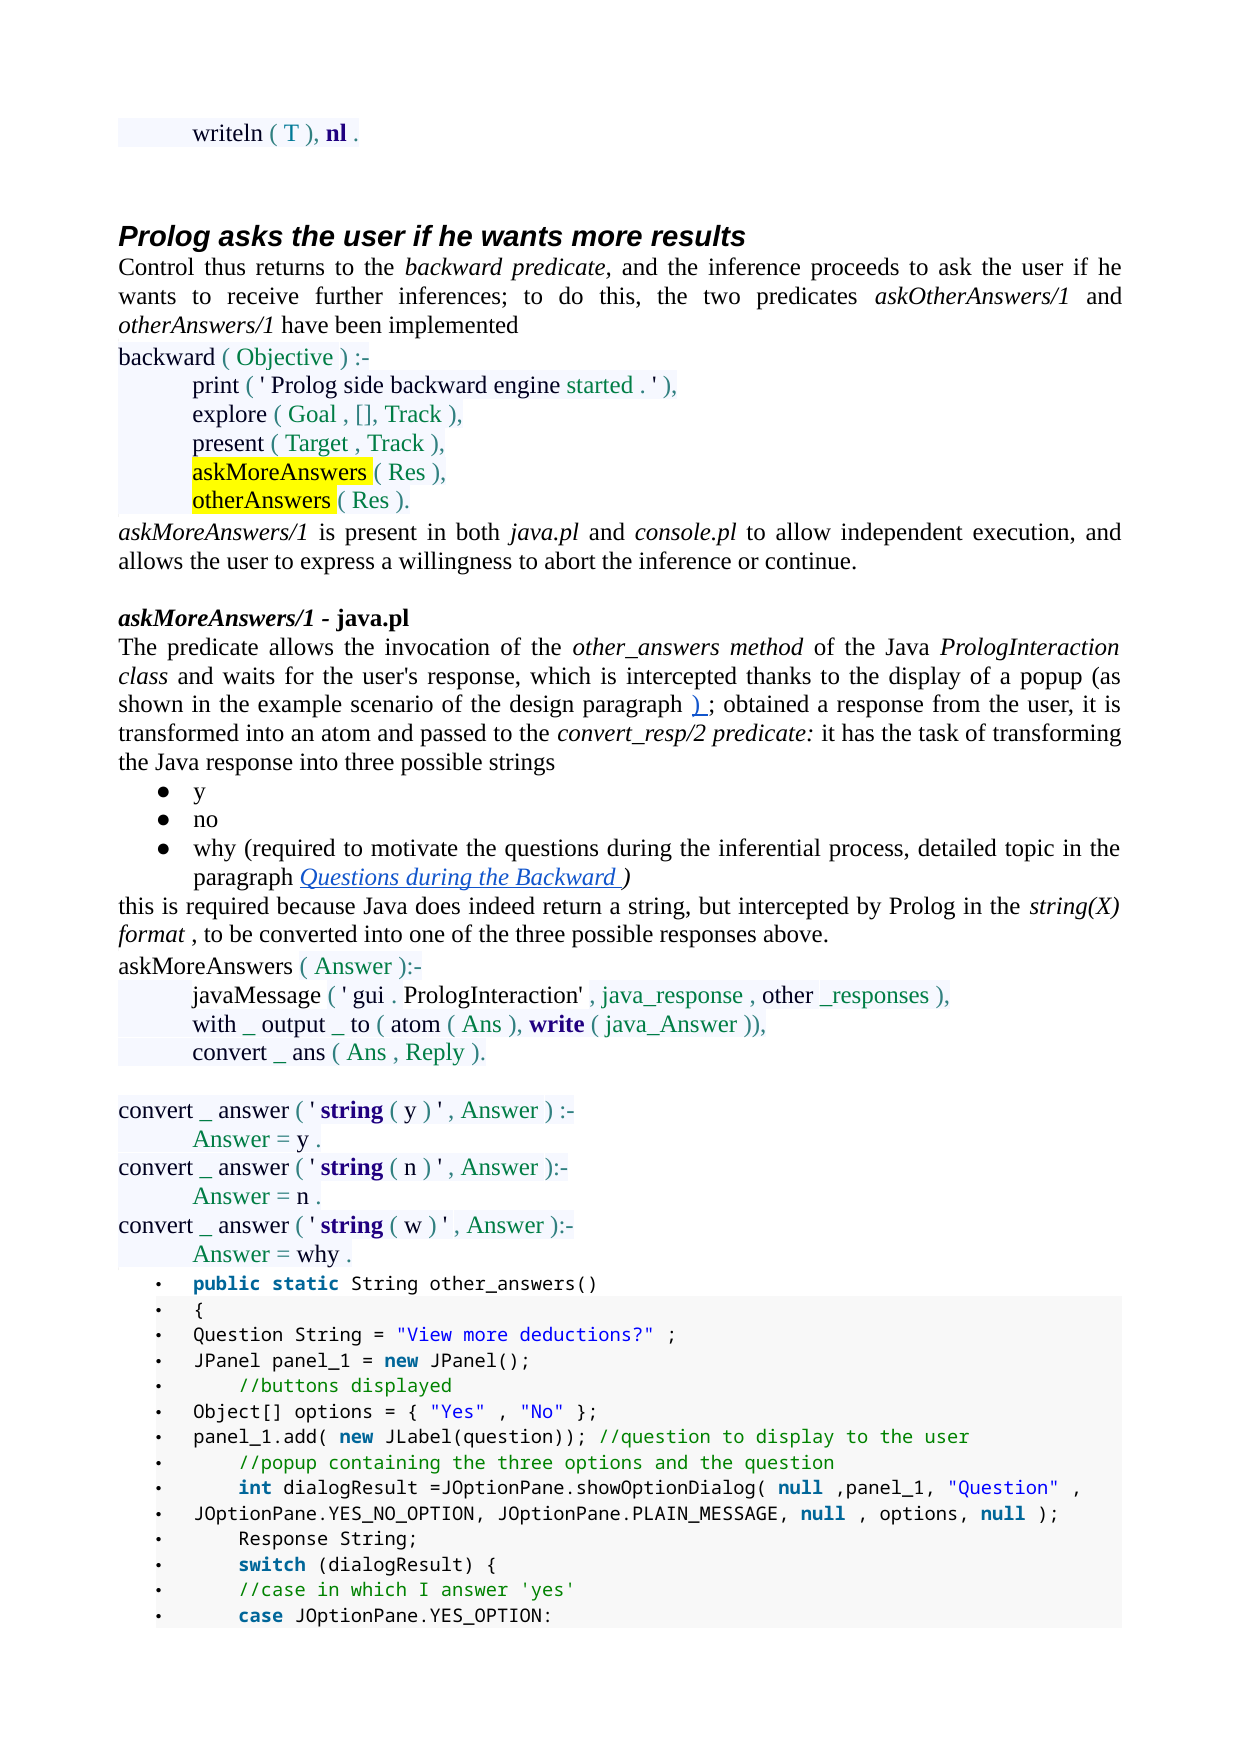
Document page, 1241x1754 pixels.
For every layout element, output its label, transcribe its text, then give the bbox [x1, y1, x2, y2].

list case JOptionPane.YES_OPTION: [156, 1602, 1122, 1628]
list Question String = "View more deductions?" ; [156, 1321, 1122, 1347]
text Answer = why . [118, 1239, 1122, 1267]
list JPanel panel_1 = new JPanel(); [156, 1347, 1122, 1372]
list { [156, 1296, 1122, 1321]
text with _ output _ to ( atom ( Ans ), write ( java_Answer )), [118, 1009, 1122, 1037]
list public static String other_answers() [156, 1270, 1122, 1296]
text askMoreAnswers ( Res ), [118, 457, 1122, 485]
text writeln ( T ), nl . [118, 118, 1122, 147]
list JOptionPane.YES_NO_OPTION, JOptionPane.PLAIN_MESSAGE, null , options, null ); [156, 1500, 1122, 1526]
text Control thus returns to the backward predicate, and the inference proceeds to ask the user if he wants to receive further inferences; to do this, the two predicates askOtherAnswers/1 and otherAnswers/1 have been implemented [118, 252, 1122, 339]
text otherAnswers ( Res ). [118, 485, 1122, 514]
list //buttons displayed [156, 1372, 1122, 1398]
text present ( Target , Track ), [118, 428, 1122, 457]
list panel_1.add( new JLabel(question)); //question to display to the user [156, 1423, 1122, 1449]
text convert _ answer ( ' string ( n ) ' , Answer ):- [118, 1152, 1122, 1181]
list y [156, 776, 1122, 804]
list Object[] options = { "Yes" , "No" }; [156, 1398, 1122, 1423]
text this is required because Java does indeed return a string, but intercepted by Prolog in the string(X) format , to be converted into one of the three possible responses above. [118, 891, 1122, 948]
picture [283, 125, 290, 139]
text Answer = y . [118, 1124, 1122, 1152]
list //popup containing the three options and the question [156, 1449, 1122, 1474]
text askMoreAnswers/1 - java.pl [118, 603, 1122, 632]
text askMoreAnswers ( Answer ):- [118, 951, 1122, 980]
text backward ( Objective ) :- [118, 342, 1122, 370]
text explore ( Goal , [], Track ), [118, 399, 1122, 428]
list why (required to motivate the questions during the inferential process, detailed topic in the paragraph Questions during the Backward ) [156, 833, 1122, 891]
text javaMessage ( ' gui . PrologInteraction' , java_response , other _responses ), [118, 980, 1122, 1009]
list switch (dialogResult) { [156, 1551, 1122, 1577]
text convert _ ans ( Ans , Reply ). [118, 1037, 1122, 1066]
text convert _ answer ( ' string ( w ) ' , Answer ):- [118, 1210, 1122, 1239]
text The predicate allows the invocation of the other_answers method of the Java PrologInteraction class and waits for the user's response, which is intercepted thanks to the display of a popup (as shown in the example scenario of the design paragraph ) ; obtained a response from the user, it is transformed into an atom and passed to the convert_resp/2 predicate: it has the task of transforming the Java response into three possible strings [118, 632, 1122, 776]
list no [156, 804, 1122, 833]
text Answer = n . [118, 1181, 1122, 1210]
text print ( ' Prolog side backward engine started . ' ), [118, 370, 1122, 399]
list Response String; [156, 1526, 1122, 1551]
subtitle Prolog asks the user if he wants more results [118, 219, 1122, 252]
list //case in which I answer 'yes' [156, 1577, 1122, 1602]
text convert _ answer ( ' string ( y ) ' , Answer ) :- [118, 1095, 1122, 1124]
list int dialogResult =JOptionPane.showOptionDialog( null ,panel_1, "Question" , [156, 1474, 1122, 1500]
text askMoreAnswers/1 is present in both java.pl and console.pl to allow independent execution, and allows the user to express a willingness to abort the inference or continue. [118, 517, 1122, 574]
